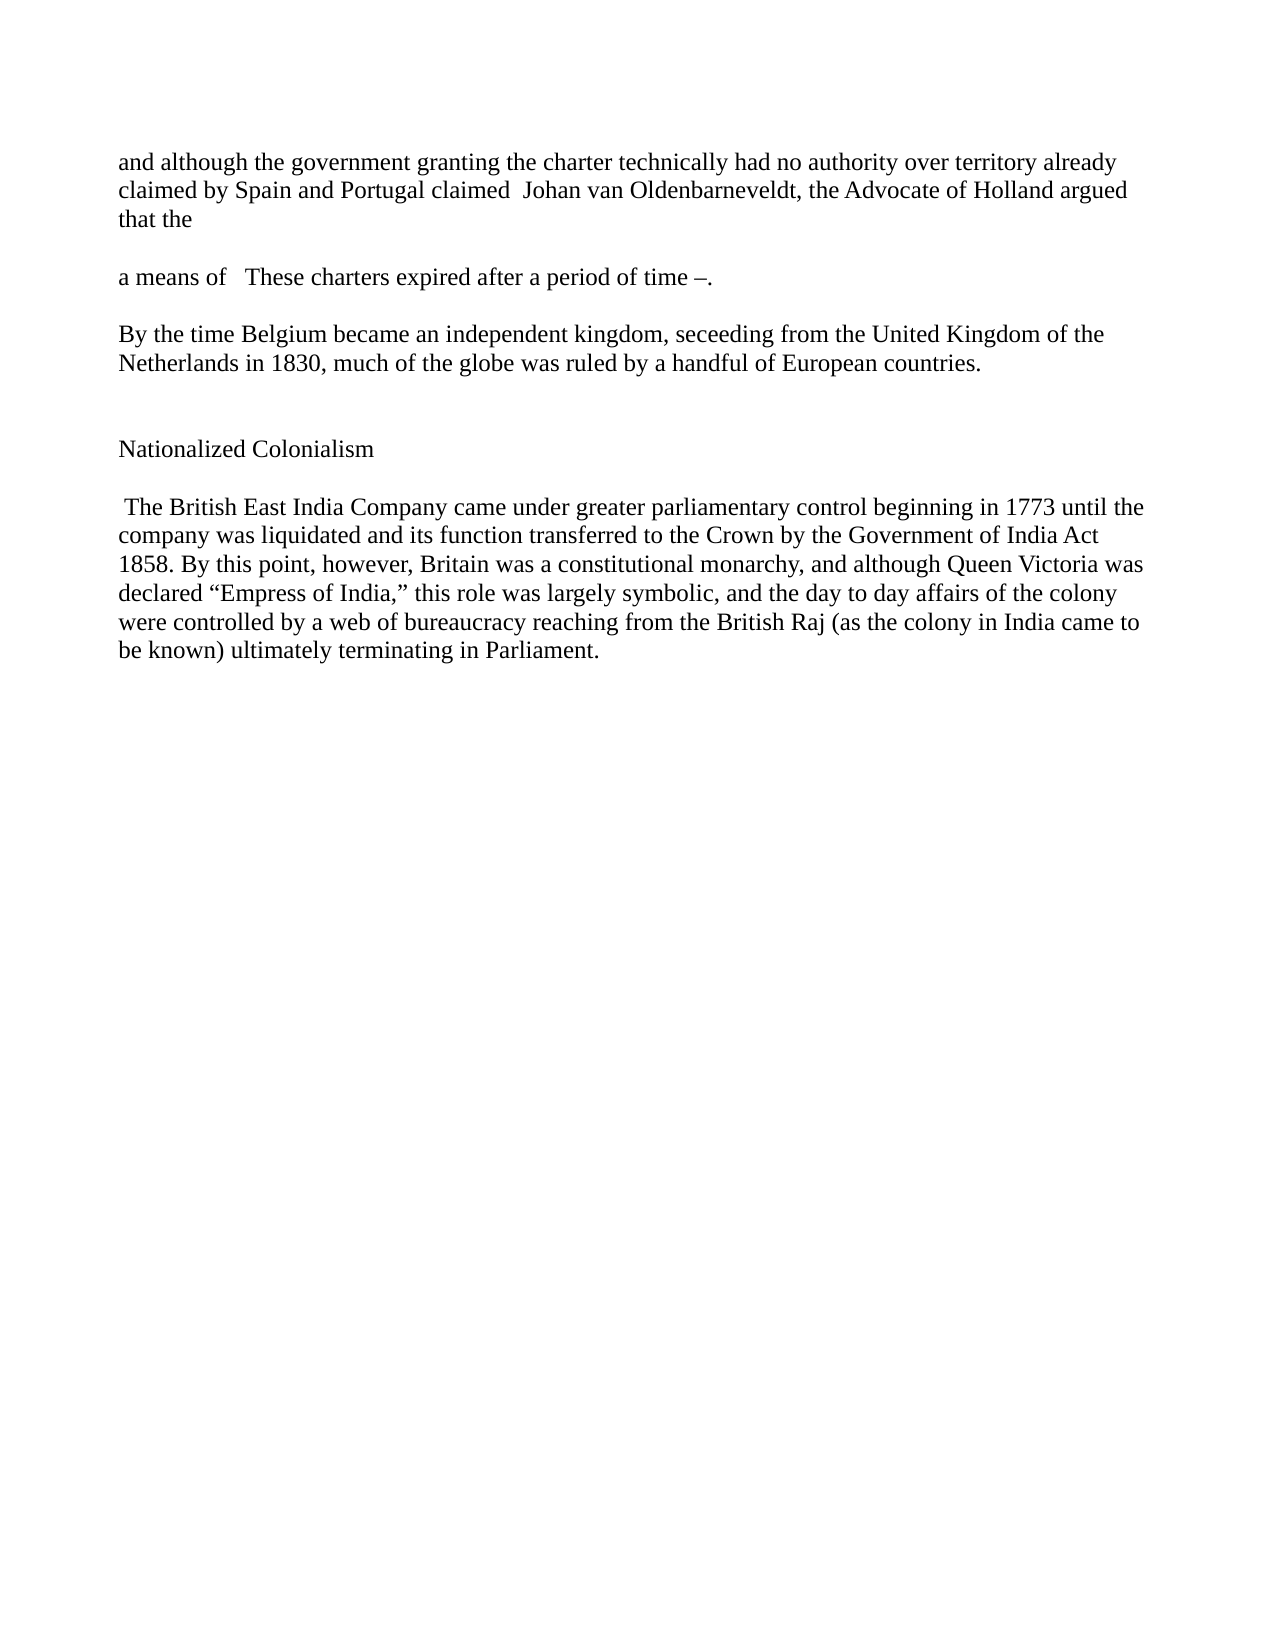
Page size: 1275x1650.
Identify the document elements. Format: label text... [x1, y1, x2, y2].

text The British East India Company came under greater parliamentary control beginning in 1773 until the company was liquidated and its function transferred to the Crown by the Government of India Act 1858. By this point, however, Britain was a constitutional monarchy, and although Queen Victoria was declared “Empress of India,” this role was largely symbolic, and the day to day affairs of the colony were controlled by a web of bureaucracy reaching from the British Raj (as the colony in India came to be known) ultimately terminating in Parliament. [118, 492, 1157, 664]
text and although the government granting the charter technically had no authority over territory already claimed by Spain and Portugal claimed Johan van Oldenbarneveldt, the Advocate of Holland argued that the [118, 147, 1157, 233]
text By the time Belgium became an independent kingdom, seceeding from the United Kingdom of the Netherlands in 1830, much of the globe was ruled by a handful of European countries. [118, 319, 1157, 377]
text a means of These charters expired after a period of time –. [118, 262, 1157, 291]
text Nationalized Colonialism [118, 434, 1157, 463]
